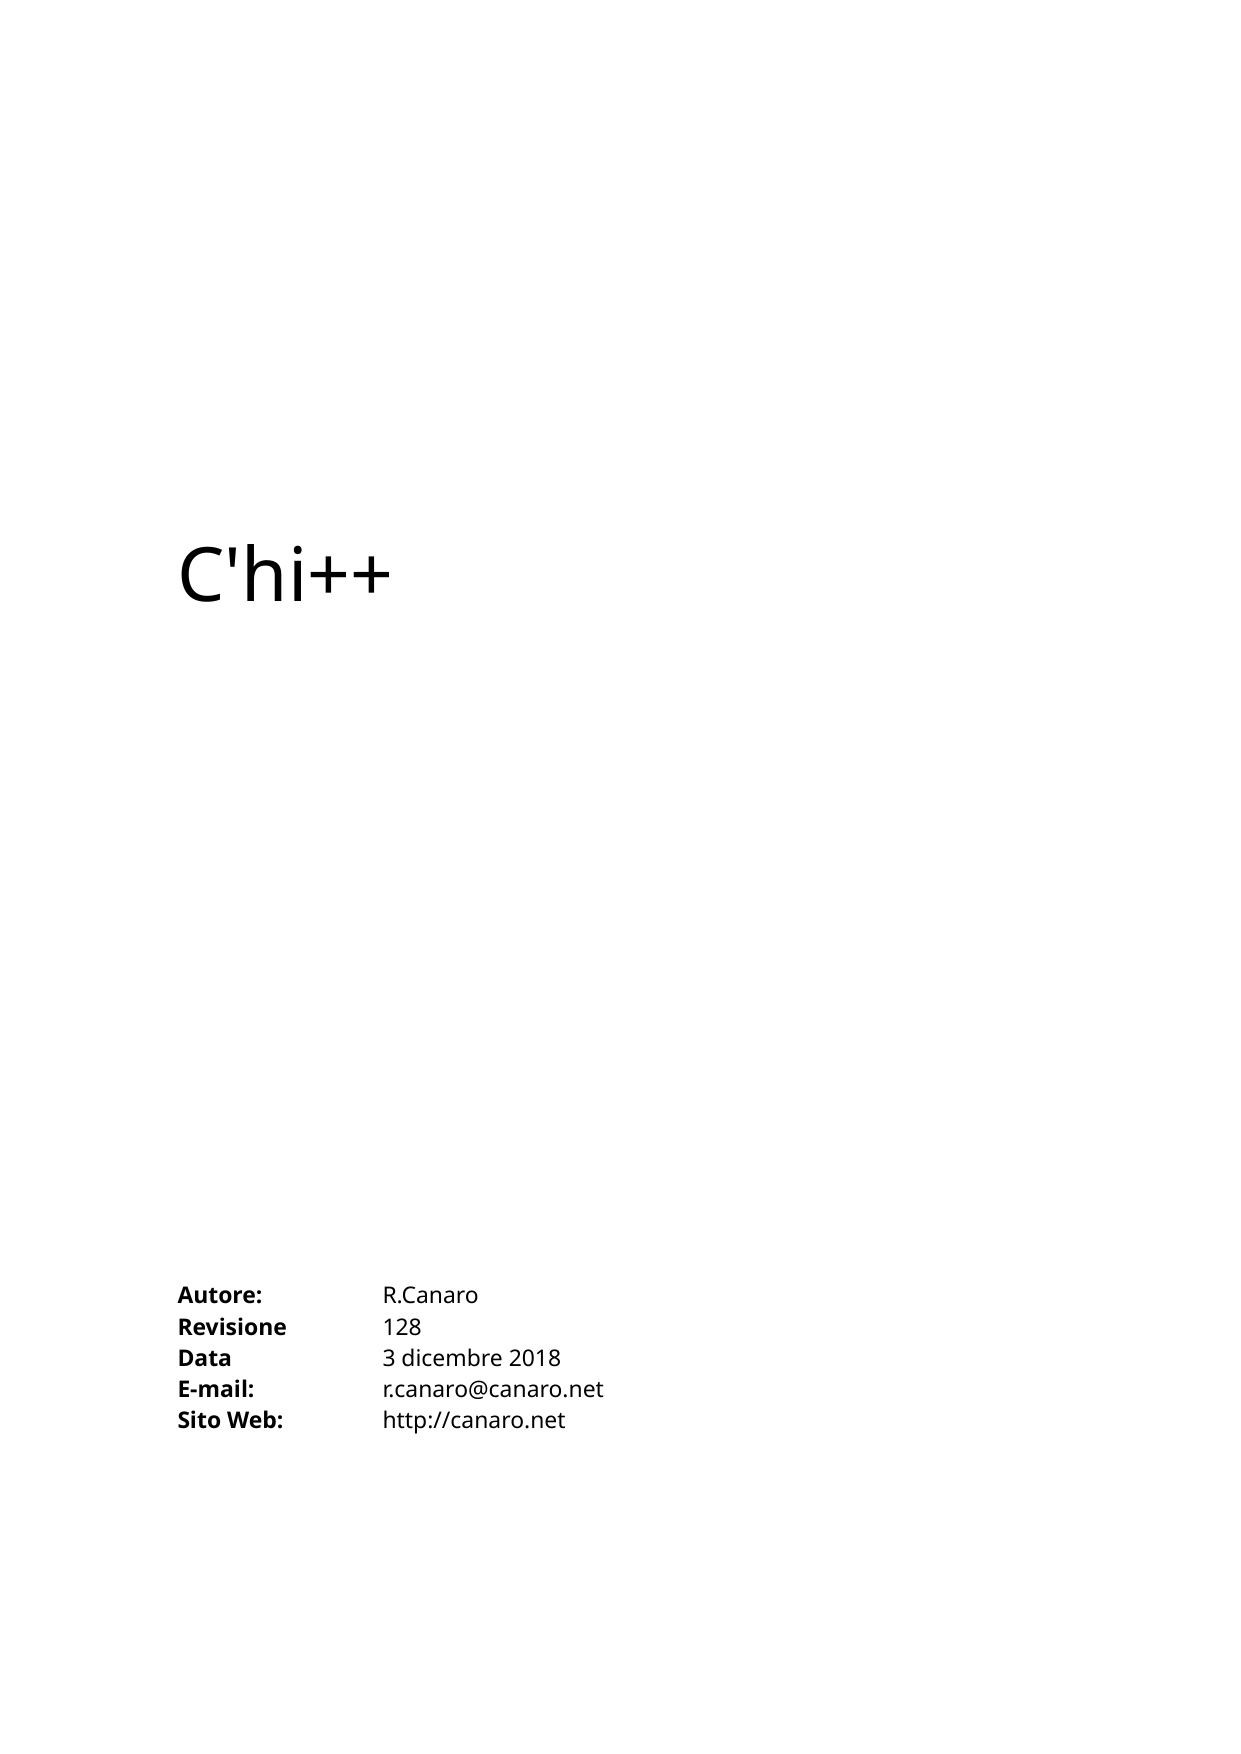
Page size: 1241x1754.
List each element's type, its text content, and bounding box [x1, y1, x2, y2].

table_cell Data [170, 1342, 375, 1373]
table_header R.Canaro [375, 1279, 1028, 1311]
table_cell Revisione [170, 1311, 375, 1342]
table_cell http://canaro.net [375, 1404, 1028, 1436]
table_cell Sito Web: [170, 1404, 375, 1436]
table_cell 128 [375, 1311, 1028, 1342]
table_cell E-mail: [170, 1373, 375, 1404]
table_header Autore: [170, 1279, 375, 1311]
table_cell 3 dicembre 2018 [375, 1342, 1028, 1373]
table_cell r.canaro@canaro.net [375, 1373, 1028, 1404]
text C'hi++ [177, 521, 1122, 623]
